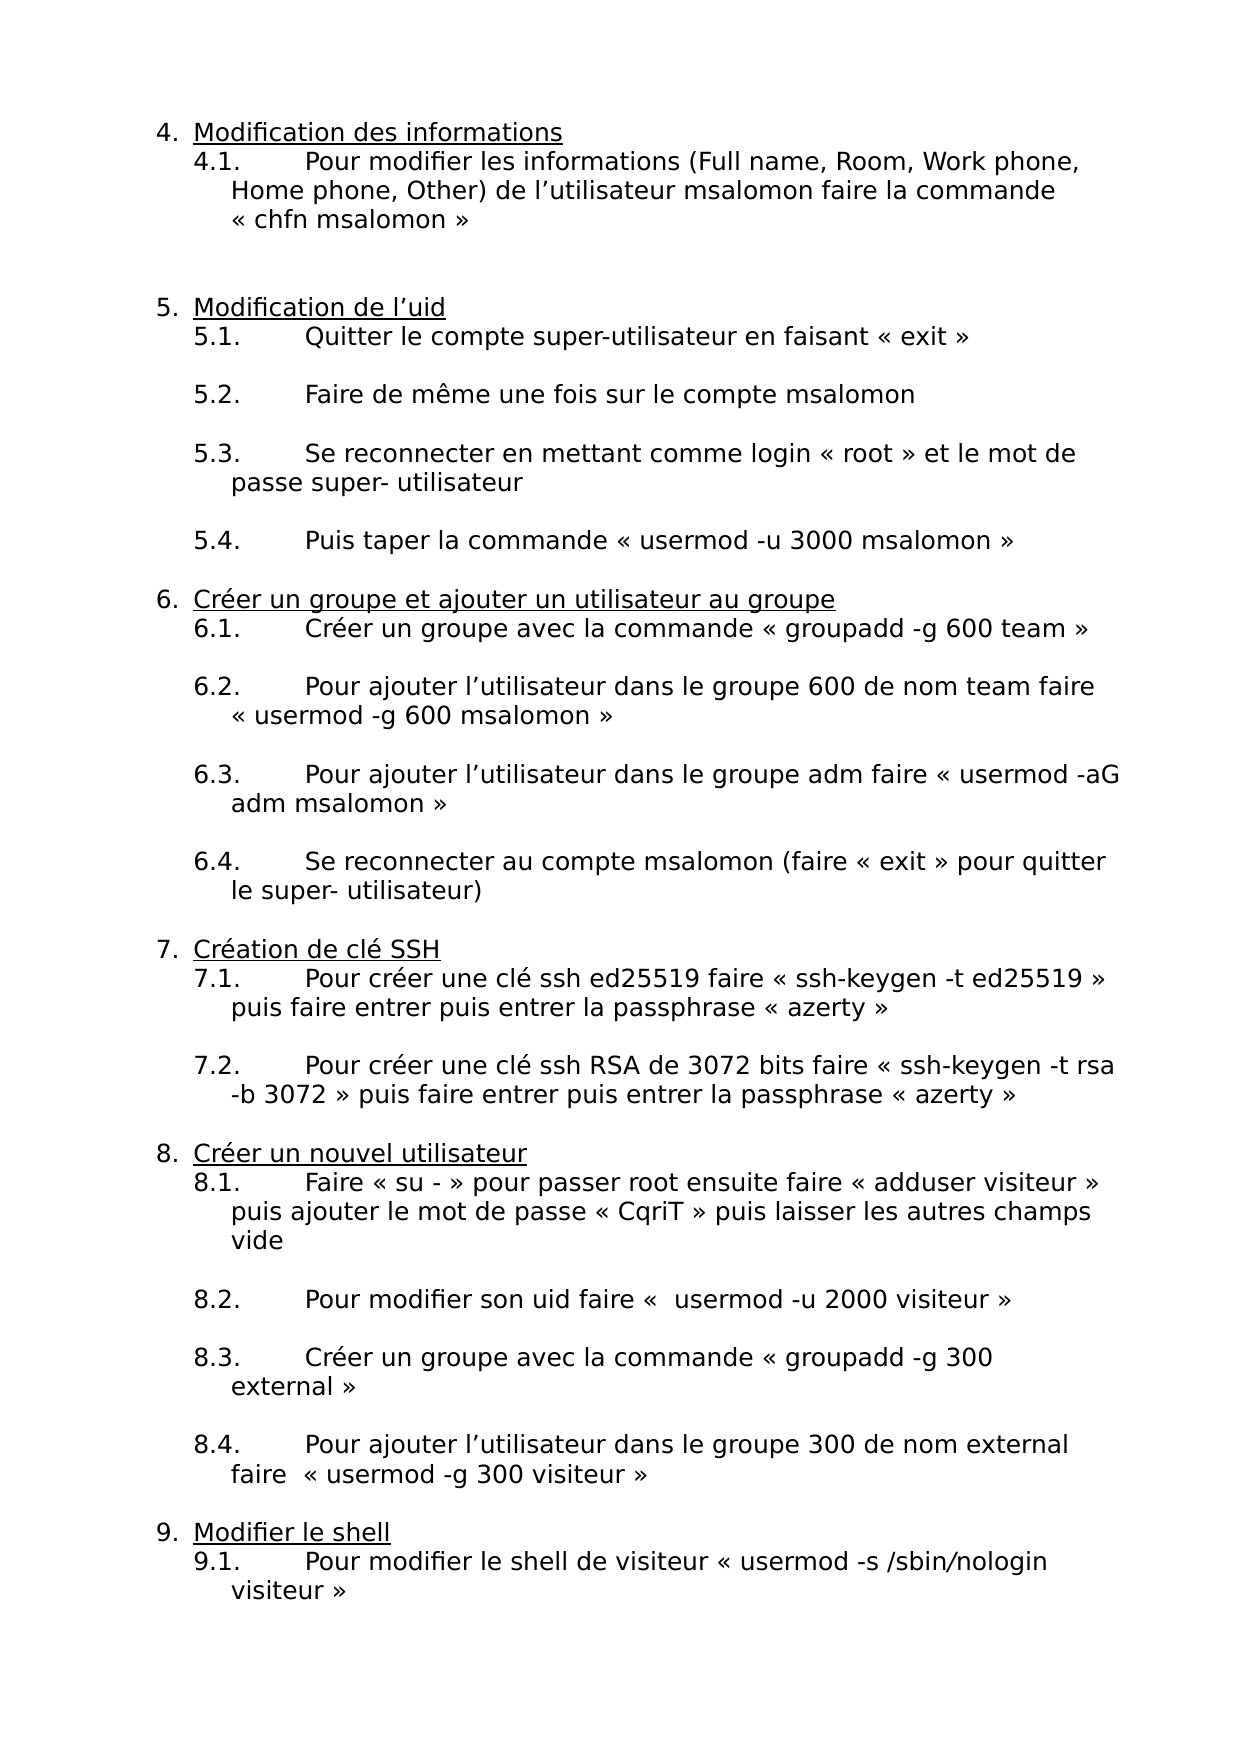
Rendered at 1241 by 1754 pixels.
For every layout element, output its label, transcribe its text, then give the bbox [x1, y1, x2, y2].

list Créer un nouvel utilisateur [156, 1139, 1122, 1168]
list Créer un groupe avec la commande « groupadd -g 600 team » [193, 614, 1122, 643]
list Se reconnecter en mettant comme login « root » et le mot de passe super- utilisateur [193, 439, 1122, 497]
list Faire « su - » pour passer root ensuite faire « adduser visiteur » puis ajouter le mot de passe « CqriT » puis laisser les autres champs vide [193, 1168, 1122, 1256]
list Quitter le compte super-utilisateur en faisant « exit » [193, 322, 1122, 351]
list Pour ajouter l’utilisateur dans le groupe 600 de nom team faire « usermod -g 600 msalomon » [193, 672, 1122, 731]
list Pour modifier son uid faire « usermod -u 2000 visiteur » [193, 1285, 1122, 1314]
list Faire de même une fois sur le compte msalomon [193, 381, 1122, 410]
list Modification des informations [156, 118, 1122, 147]
list Pour modifier le shell de visiteur « usermod -s /sbin/nologin visiteur » [193, 1547, 1122, 1606]
list Modifier le shell [156, 1518, 1122, 1547]
list Modification de l’uid [156, 293, 1122, 322]
list Pour ajouter l’utilisateur dans le groupe 300 de nom external faire « usermod -g 300 visiteur » [193, 1431, 1122, 1489]
list Se reconnecter au compte msalomon (faire « exit » pour quitter le super- utilisateur) [193, 847, 1122, 906]
list Pour créer une clé ssh ed25519 faire « ssh-keygen -t ed25519 » puis faire entrer puis entrer la passphrase « azerty » [193, 964, 1122, 1022]
list Création de clé SSH [156, 935, 1122, 964]
list Pour créer une clé ssh RSA de 3072 bits faire « ssh-keygen -t rsa -b 3072 » puis faire entrer puis entrer la passphrase « azerty » [193, 1051, 1122, 1110]
list Créer un groupe et ajouter un utilisateur au groupe [156, 585, 1122, 614]
list Pour modifier les informations (Full name, Room, Work phone, Home phone, Other) de l’utilisateur msalomon faire la commande « chfn msalomon » [193, 147, 1122, 235]
list Pour ajouter l’utilisateur dans le groupe adm faire « usermod -aG adm msalomon » [193, 760, 1122, 818]
list Créer un groupe avec la commande « groupadd -g 300 external » [193, 1343, 1122, 1401]
list Puis taper la commande « usermod -u 3000 msalomon » [193, 526, 1122, 556]
